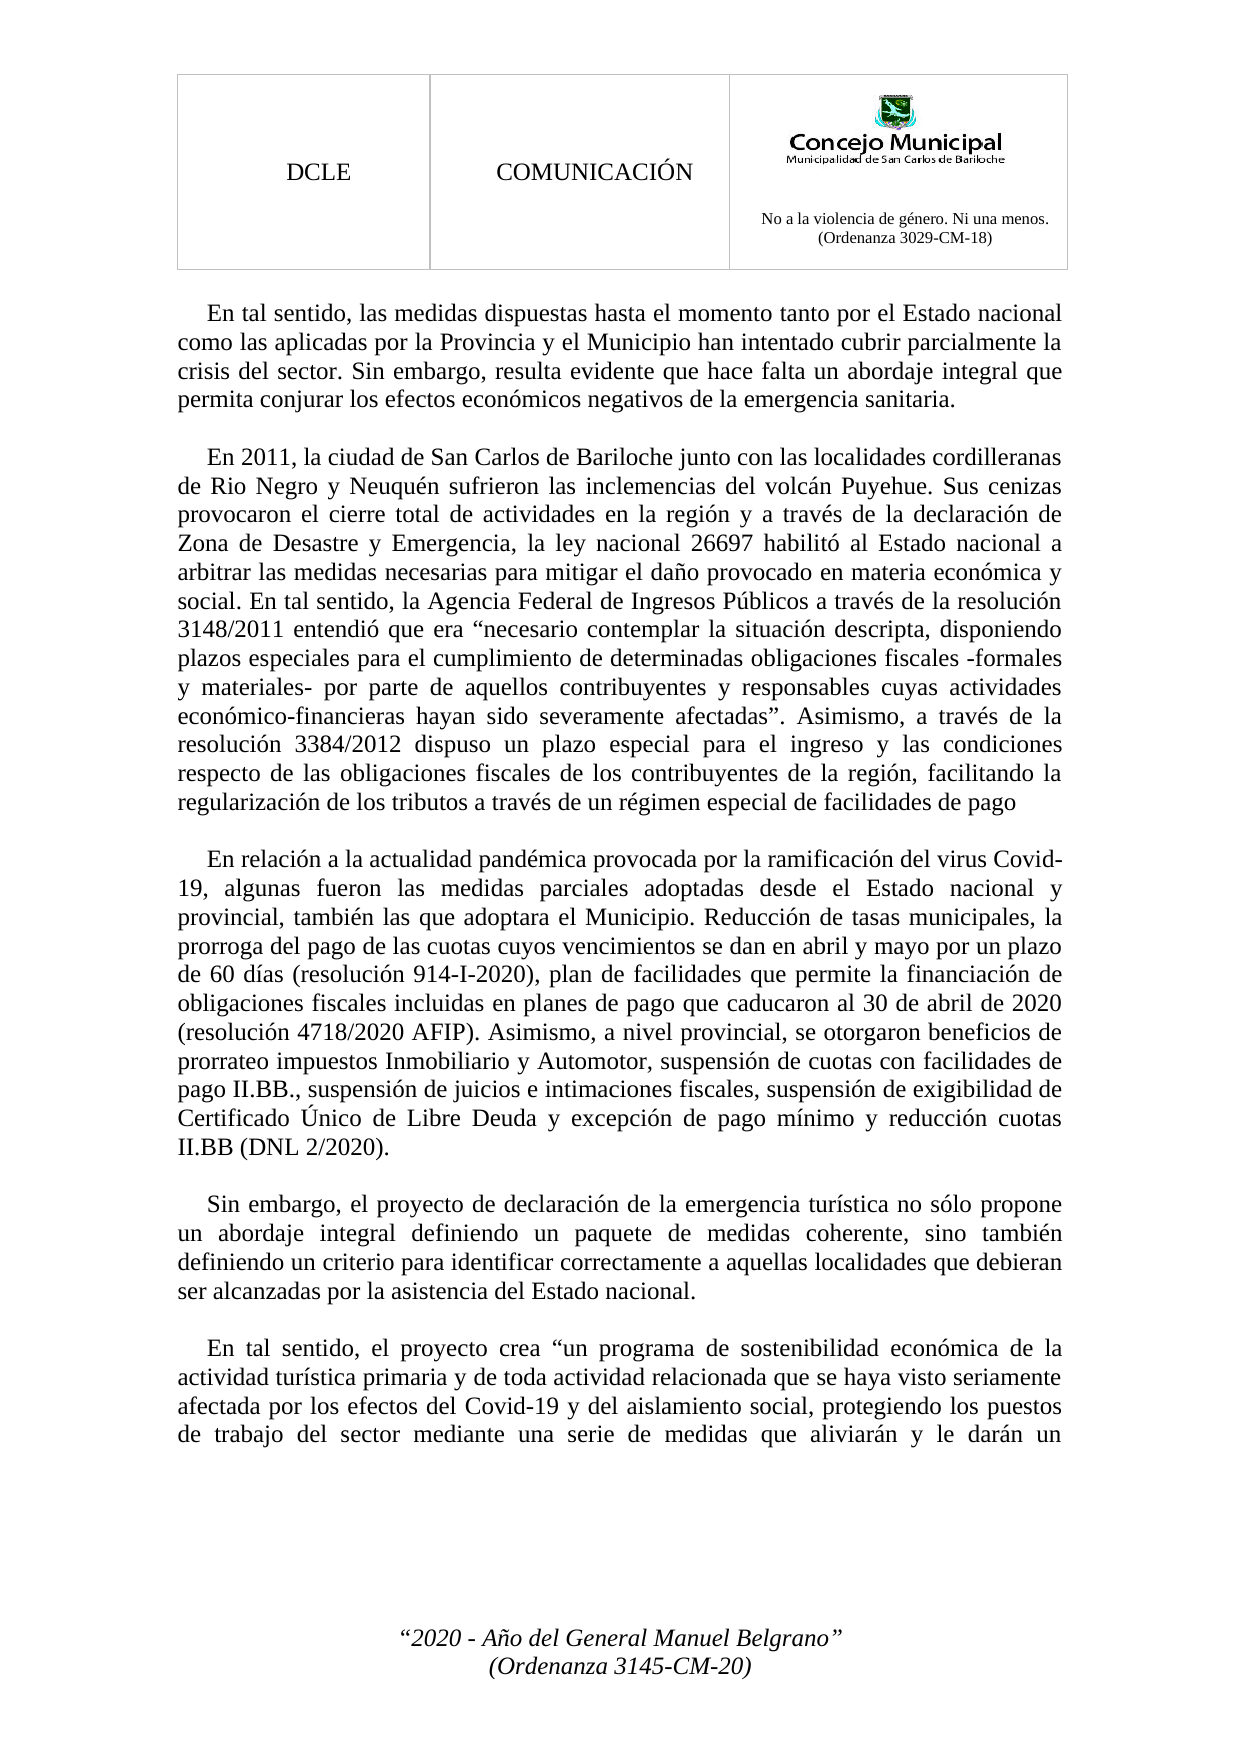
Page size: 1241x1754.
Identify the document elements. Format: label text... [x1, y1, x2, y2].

text Sin embargo, el proyecto de declaración de la emergencia turística no sólo propone un abordaje integral definiendo un paquete de medidas coherente, sino también definiendo un criterio para identificar correctamente a aquellas localidades que debieran ser alcanzadas por la asistencia del Estado nacional. [177, 1189, 1063, 1304]
text En 2011, la ciudad de San Carlos de Bariloche junto con las localidades cordilleranas de Rio Negro y Neuquén sufrieron las inclemencias del volcán Puyehue. Sus cenizas provocaron el cierre total de actividades en la región y a través de la declaración de Zona de Desastre y Emergencia, la ley nacional 26697 habilitó al Estado nacional a arbitrar las medidas necesarias para mitigar el daño provocado en materia económica y social. En tal sentido, la Agencia Federal de Ingresos Públicos a través de la resolución 3148/2011 entendió que era “necesario contemplar la situación descripta, disponiendo plazos especiales para el cumplimiento de determinadas obligaciones fiscales -formales y materiales- por parte de aquellos contribuyentes y responsables cuyas actividades económico-financieras hayan sido severamente afectadas”. Asimismo, a través de la resolución 3384/2012 dispuso un plazo especial para el ingreso y las condiciones respecto de las obligaciones fiscales de los contribuyentes de la región, facilitando la regularización de los tributos a través de un régimen especial de facilidades de pago [177, 442, 1063, 816]
text En tal sentido, las medidas dispuestas hasta el momento tanto por el Estado nacional como las aplicadas por la Provincia y el Municipio han intentado cubrir parcialmente la crisis del sector. Sin embargo, resulta evidente que hace falta un abordaje integral que permita conjurar los efectos económicos negativos de la emergencia sanitaria. [177, 298, 1063, 413]
text En tal sentido, el proyecto crea “un programa de sostenibilidad económica de la actividad turística primaria y de toda actividad relacionada que se haya visto seriamente afectada por los efectos del Covid-19 y del aislamiento social, protegiendo los puestos de trabajo del sector mediante una serie de medidas que aliviarán y le darán un [177, 1333, 1063, 1448]
picture [772, 95, 1025, 169]
text En relación a la actualidad pandémica provocada por la ramificación del virus Covid-19, algunas fueron las medidas parciales adoptadas desde el Estado nacional y provincial, también las que adoptara el Municipio. Reducción de tasas municipales, la prorroga del pago de las cuotas cuyos vencimientos se dan en abril y mayo por un plazo de 60 días (resolución 914-I-2020), plan de facilidades que permite la financiación de obligaciones fiscales incluidas en planes de pago que caducaron al 30 de abril de 2020 (resolución 4718/2020 AFIP). Asimismo, a nivel provincial, se otorgaron beneficios de prorrateo impuestos Inmobiliario y Automotor, suspensión de cuotas con facilidades de pago II.BB., suspensión de juicios e intimaciones fiscales, suspensión de exigibilidad de Certificado Único de Libre Deuda y excepción de pago mínimo y reducción cuotas II.BB (DNL 2/2020). [177, 844, 1063, 1161]
